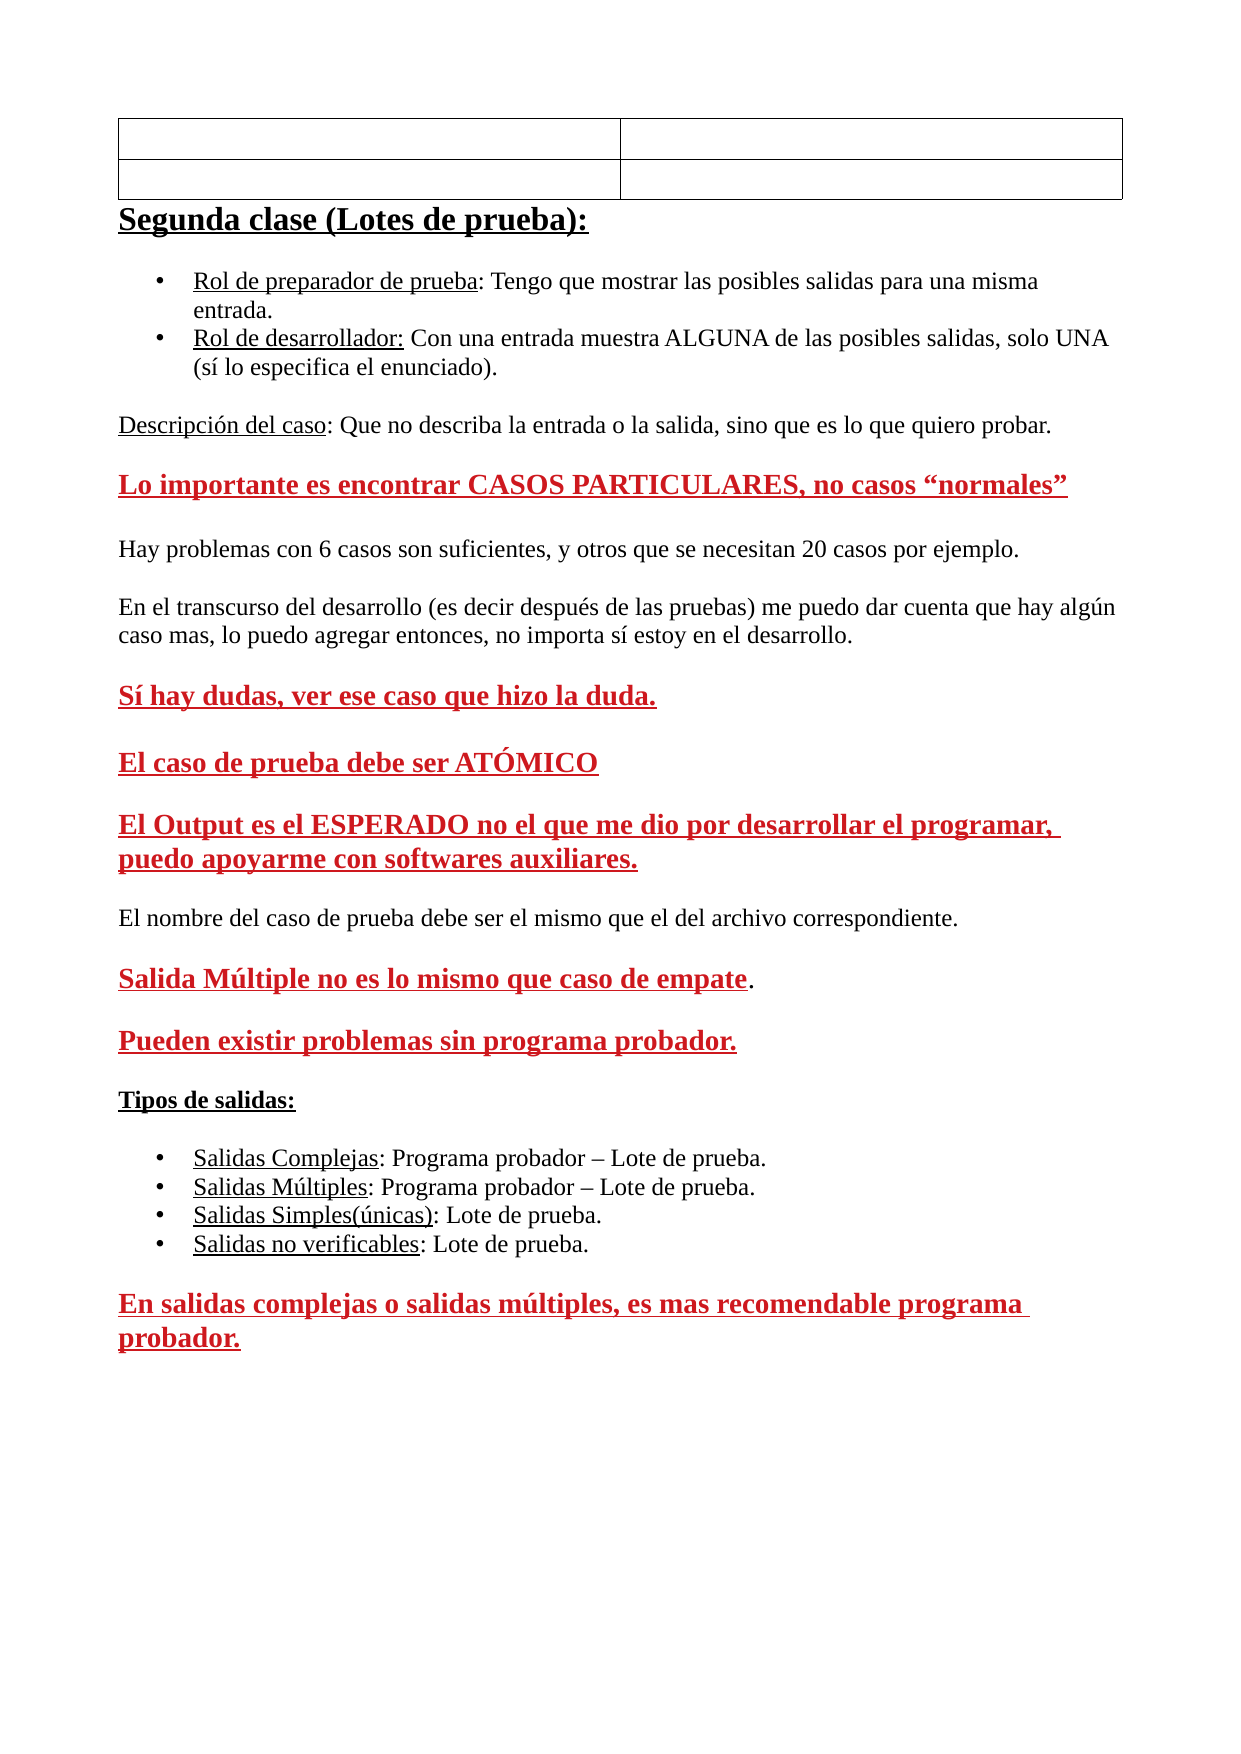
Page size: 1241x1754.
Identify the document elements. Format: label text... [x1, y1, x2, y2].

text Salida Múltiple no es lo mismo que caso de empate. [118, 961, 1122, 994]
text Tipos de salidas: [118, 1085, 1122, 1114]
text En el transcurso del desarrollo (es decir después de las pruebas) me puedo dar cuenta que hay algún caso mas, lo puedo agregar entonces, no importa sí estoy en el desarrollo. [118, 592, 1122, 649]
text El nombre del caso de prueba debe ser el mismo que el del archivo correspondiente. [118, 903, 1122, 932]
list Salidas Simples(únicas): Lote de prueba. [156, 1200, 1122, 1229]
text Lo importante es encontrar CASOS PARTICULARES, no casos “normales” [118, 467, 1122, 501]
text El caso de prueba debe ser ATÓMICO [118, 745, 1122, 779]
text Pueden existir problemas sin programa probador. [118, 1023, 1122, 1057]
text Descripción del caso: Que no describa la entrada o la salida, sino que es lo que quiero probar. [118, 410, 1122, 438]
table_cell [621, 160, 1122, 199]
text Segunda clase (Lotes de prueba): [118, 200, 1122, 237]
text Hay problemas con 6 casos son suficientes, y otros que se necesitan 20 casos por ejemplo. [118, 534, 1122, 563]
list Salidas Múltiples: Programa probador – Lote de prueba. [156, 1172, 1122, 1200]
list Salidas Complejas: Programa probador – Lote de prueba. [156, 1143, 1122, 1172]
text En salidas complejas o salidas múltiples, es mas recomendable programa probador. [118, 1287, 1122, 1354]
text El Output es el ESPERADO no el que me dio por desarrollar el programar, puedo apoyarme con softwares auxiliares. [118, 807, 1122, 874]
text Sí hay dudas, ver ese caso que hizo la duda. [118, 678, 1122, 712]
table_cell [119, 160, 620, 199]
list Rol de preparador de prueba: Tengo que mostrar las posibles salidas para una misma entrada. [156, 266, 1122, 323]
list Rol de desarrollador: Con una entrada muestra ALGUNA de las posibles salidas, solo UNA (sí lo especifica el enunciado). [156, 323, 1122, 381]
table_cell [621, 119, 1122, 158]
list Salidas no verificables: Lote de prueba. [156, 1229, 1122, 1258]
table_cell [119, 119, 620, 158]
